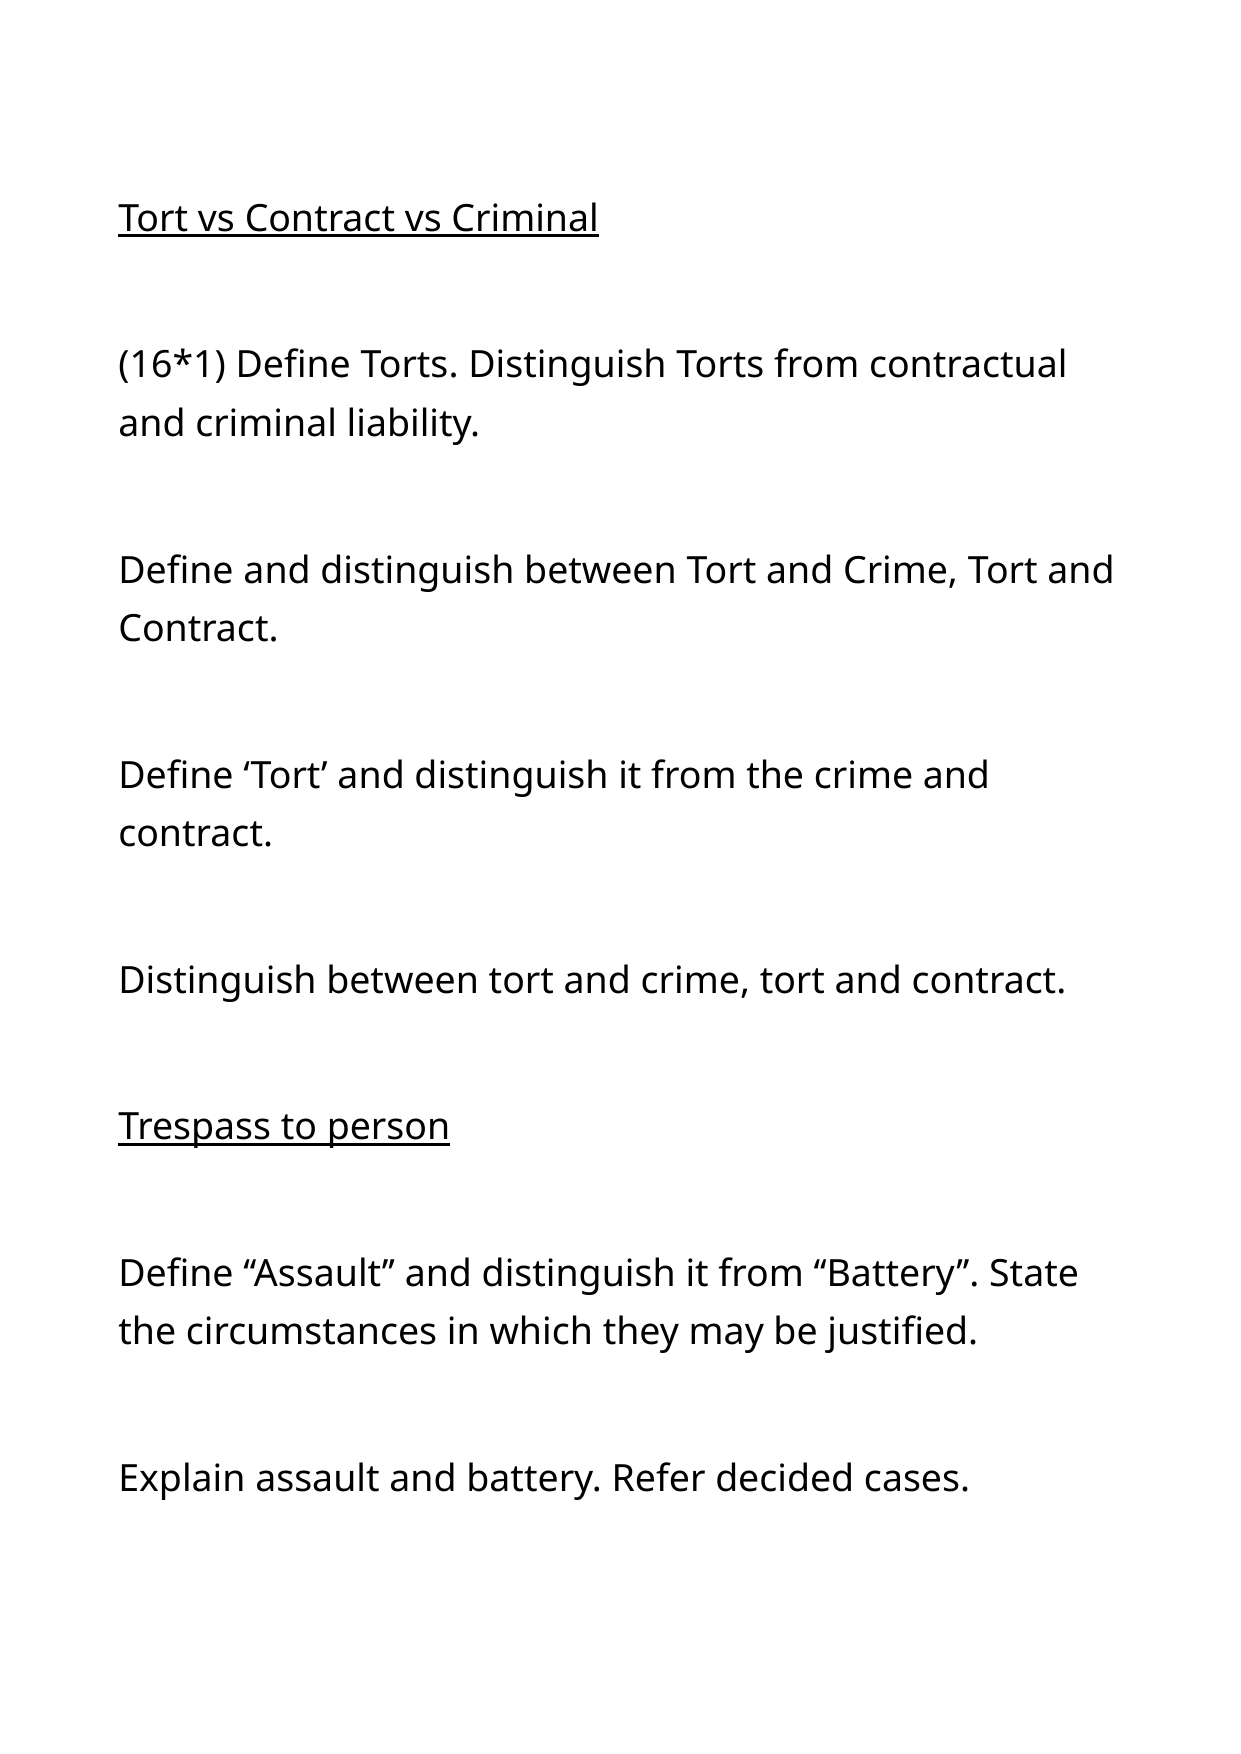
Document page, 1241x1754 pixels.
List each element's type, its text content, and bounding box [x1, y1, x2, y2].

text Tort vs Contract vs Criminal [118, 191, 1122, 242]
text Explain assault and battery. Refer decided cases. [118, 1451, 1122, 1502]
text Define ‘Tort’ and distinguish it from the crime and contract. [118, 748, 1122, 858]
text Distinguish between tort and crime, tort and contract. [118, 953, 1122, 1004]
text Define ‘‘Assault’’ and distinguish it from ‘‘Battery’’. State the circumstances in which they may be justified. [118, 1246, 1122, 1356]
text (16*1) Define Torts. Distinguish Torts from contractual and criminal liability. [118, 338, 1122, 447]
text Define and distinguish between Tort and Crime, Tort and Contract. [118, 543, 1122, 653]
text Trespass to person [118, 1099, 1122, 1151]
